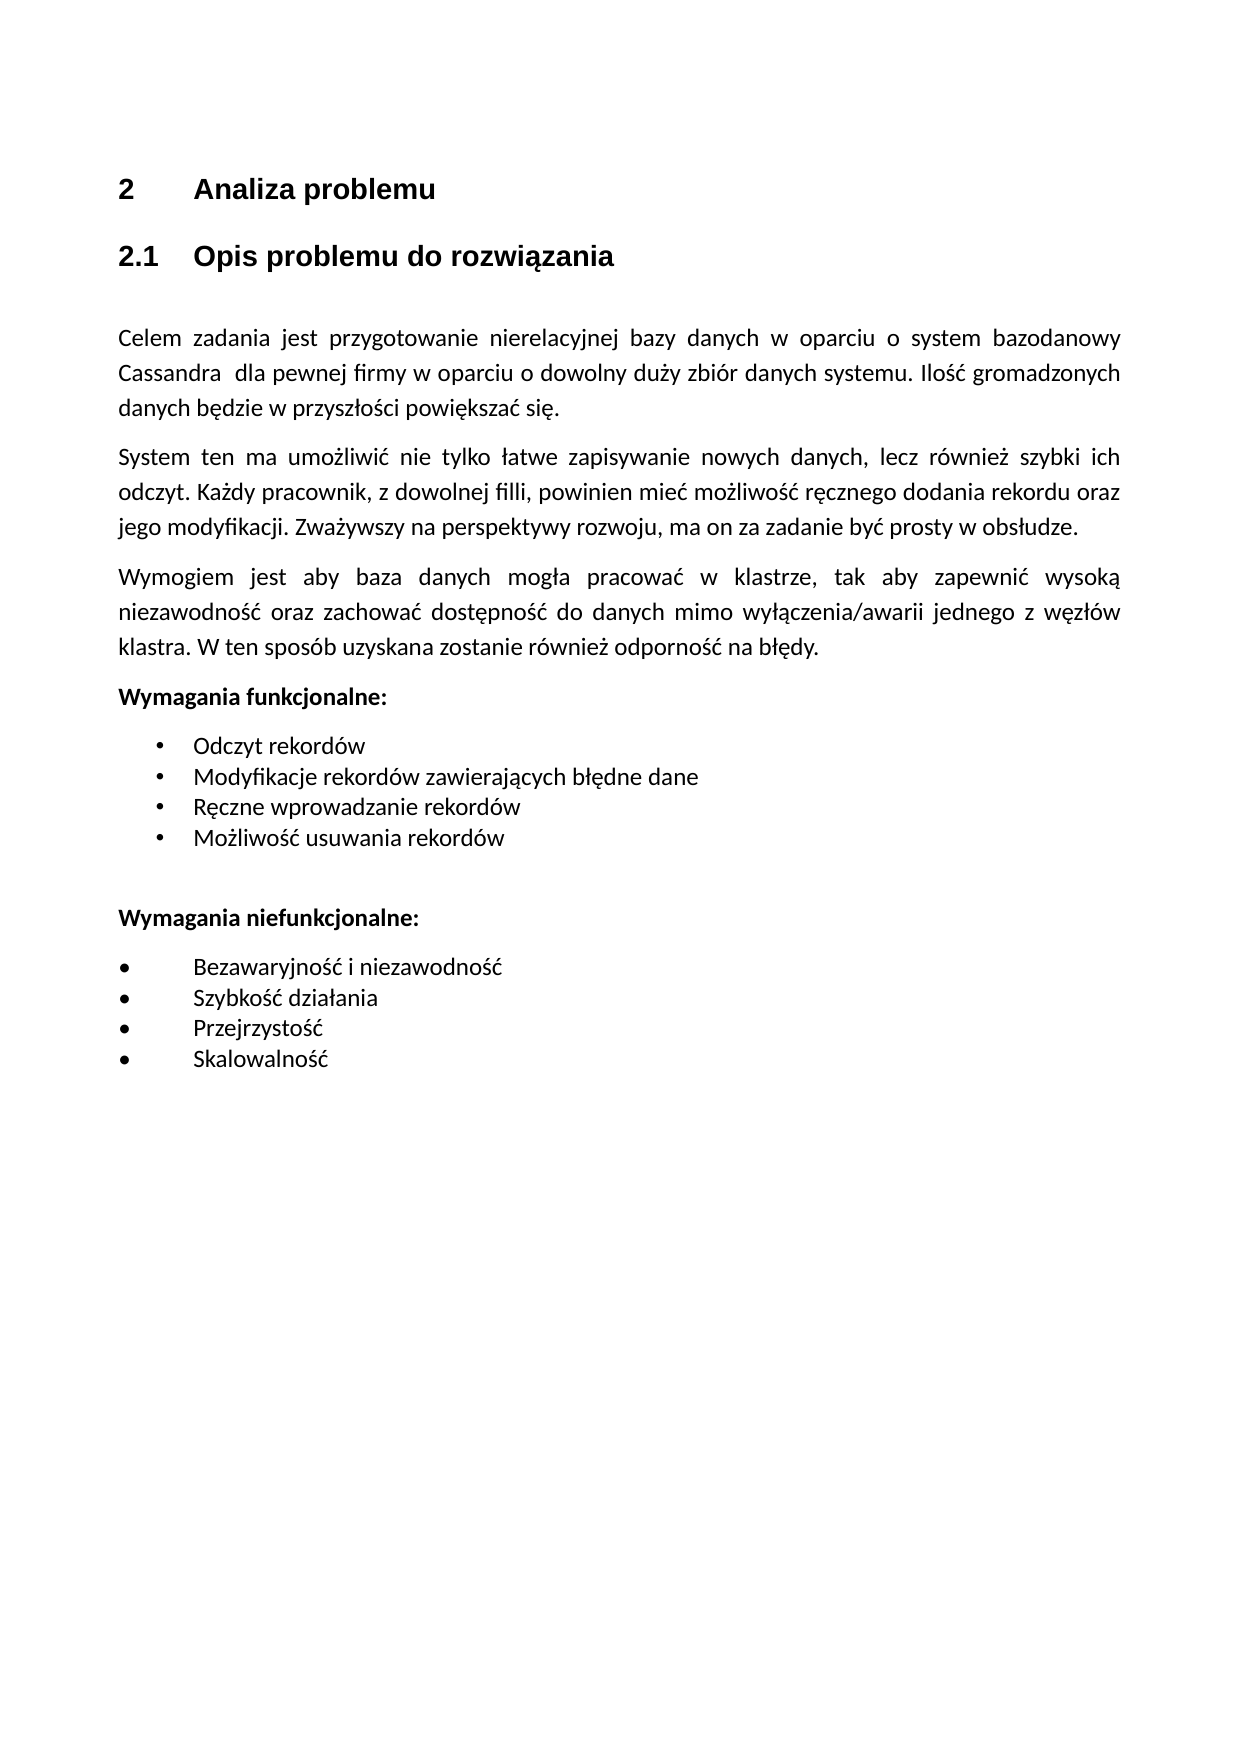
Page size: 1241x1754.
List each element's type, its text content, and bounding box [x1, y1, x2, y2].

text System ten ma umożliwić nie tylko łatwe zapisywanie nowych danych, lecz również szybki ich odczyt. Każdy pracownik, z dowolnej filli, powinien mieć możliwość ręcznego dodania rekordu oraz jego modyfikacji. Zważywszy na perspektywy rozwoju, ma on za zadanie być prosty w obsłudze. [118, 441, 1122, 542]
text • Bezawaryjność i niezawodność [118, 951, 1122, 982]
text Wymagania niefunkcjonalne: [118, 902, 1122, 932]
text • Skalowalność [118, 1043, 1122, 1073]
text • Szybkość działania [118, 982, 1122, 1012]
list Odczyt rekordów [156, 730, 1122, 761]
text Wymagania funkcjonalne: [118, 681, 1122, 711]
subtitle Analiza problemu [118, 172, 1122, 205]
list Ręczne wprowadzanie rekordów [156, 791, 1122, 822]
list Modyfikacje rekordów zawierających błędne dane [156, 761, 1122, 791]
subtitle Opis problemu do rozwiązania [118, 239, 1122, 272]
text Celem zadania jest przygotowanie nierelacyjnej bazy danych w oparciu o system bazodanowy Cassandra dla pewnej firmy w oparciu o dowolny duży zbiór danych systemu. Ilość gromadzonych danych będzie w przyszłości powiększać się. [118, 322, 1122, 422]
text Wymogiem jest aby baza danych mogła pracować w klastrze, tak aby zapewnić wysoką niezawodność oraz zachować dostępność do danych mimo wyłączenia/awarii jednego z węzłów klastra. W ten sposób uzyskana zostanie również odporność na błędy. [118, 561, 1122, 662]
text • Przejrzystość [118, 1012, 1122, 1043]
list Możliwość usuwania rekordów [156, 822, 1122, 852]
